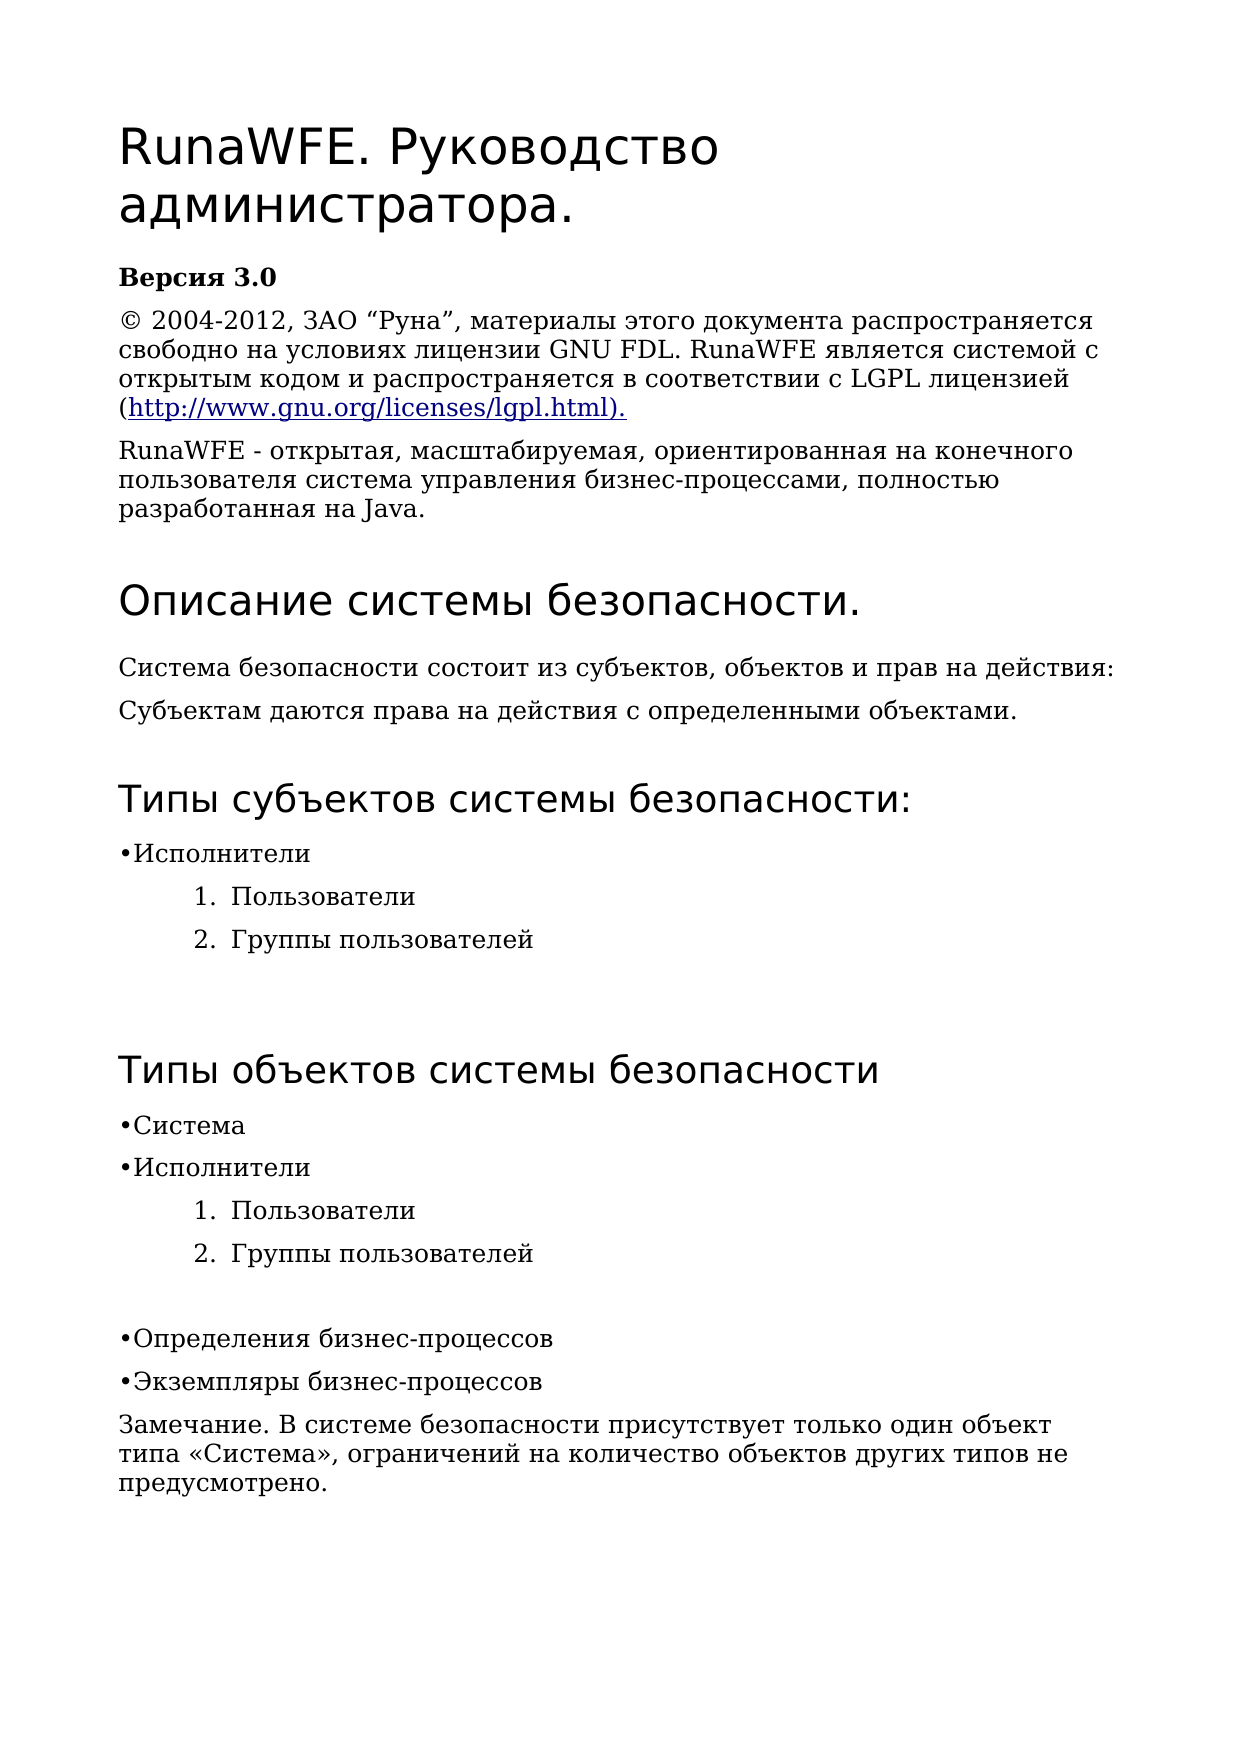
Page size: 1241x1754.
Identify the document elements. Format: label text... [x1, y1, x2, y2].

text Замечание. В системе безопасности присутствует только один объект типа «Система», ограничений на количество объектов других типов не предусмотрено. [118, 1410, 1122, 1497]
list Группы пользователей [193, 1239, 1122, 1268]
subtitle Типы объектов системы безопасности [118, 1049, 1122, 1093]
text Система безопасности состоит из субъектов, объектов и прав на действия: [118, 653, 1122, 682]
list Исполнители [118, 1153, 1122, 1183]
list Пользователи [193, 1196, 1122, 1225]
list Группы пользователей [193, 925, 1122, 954]
subtitle RunaWFE. Руководство администратора. [118, 118, 1122, 234]
list Исполнители [118, 839, 1122, 868]
list Определения бизнес-процессов [118, 1324, 1122, 1353]
text Версия 3.0 [118, 263, 1122, 292]
subtitle Описание системы безопасности. [118, 576, 1122, 625]
text RunaWFE - открытая, масштабируемая, ориентированная на конечного пользователя система управления бизнес-процессами, полностью разработанная на Java. [118, 436, 1122, 524]
text © 2004-2012, ЗАО “Руна”, материалы этого документа распространяется свободно на условиях лицензии GNU FDL. RunaWFE является системой с открытым кодом и распространяется в соответствии с LGPL лицензией (http://www.gnu.org/licenses/lgpl.html). [118, 306, 1122, 423]
list Система [118, 1111, 1122, 1140]
subtitle Типы субъектов системы безопасности: [118, 778, 1122, 821]
list Пользователи [193, 882, 1122, 911]
list Экземпляры бизнес-процессов [118, 1367, 1122, 1396]
text Субъектам даются права на действия с определенными объектами. [118, 696, 1122, 725]
